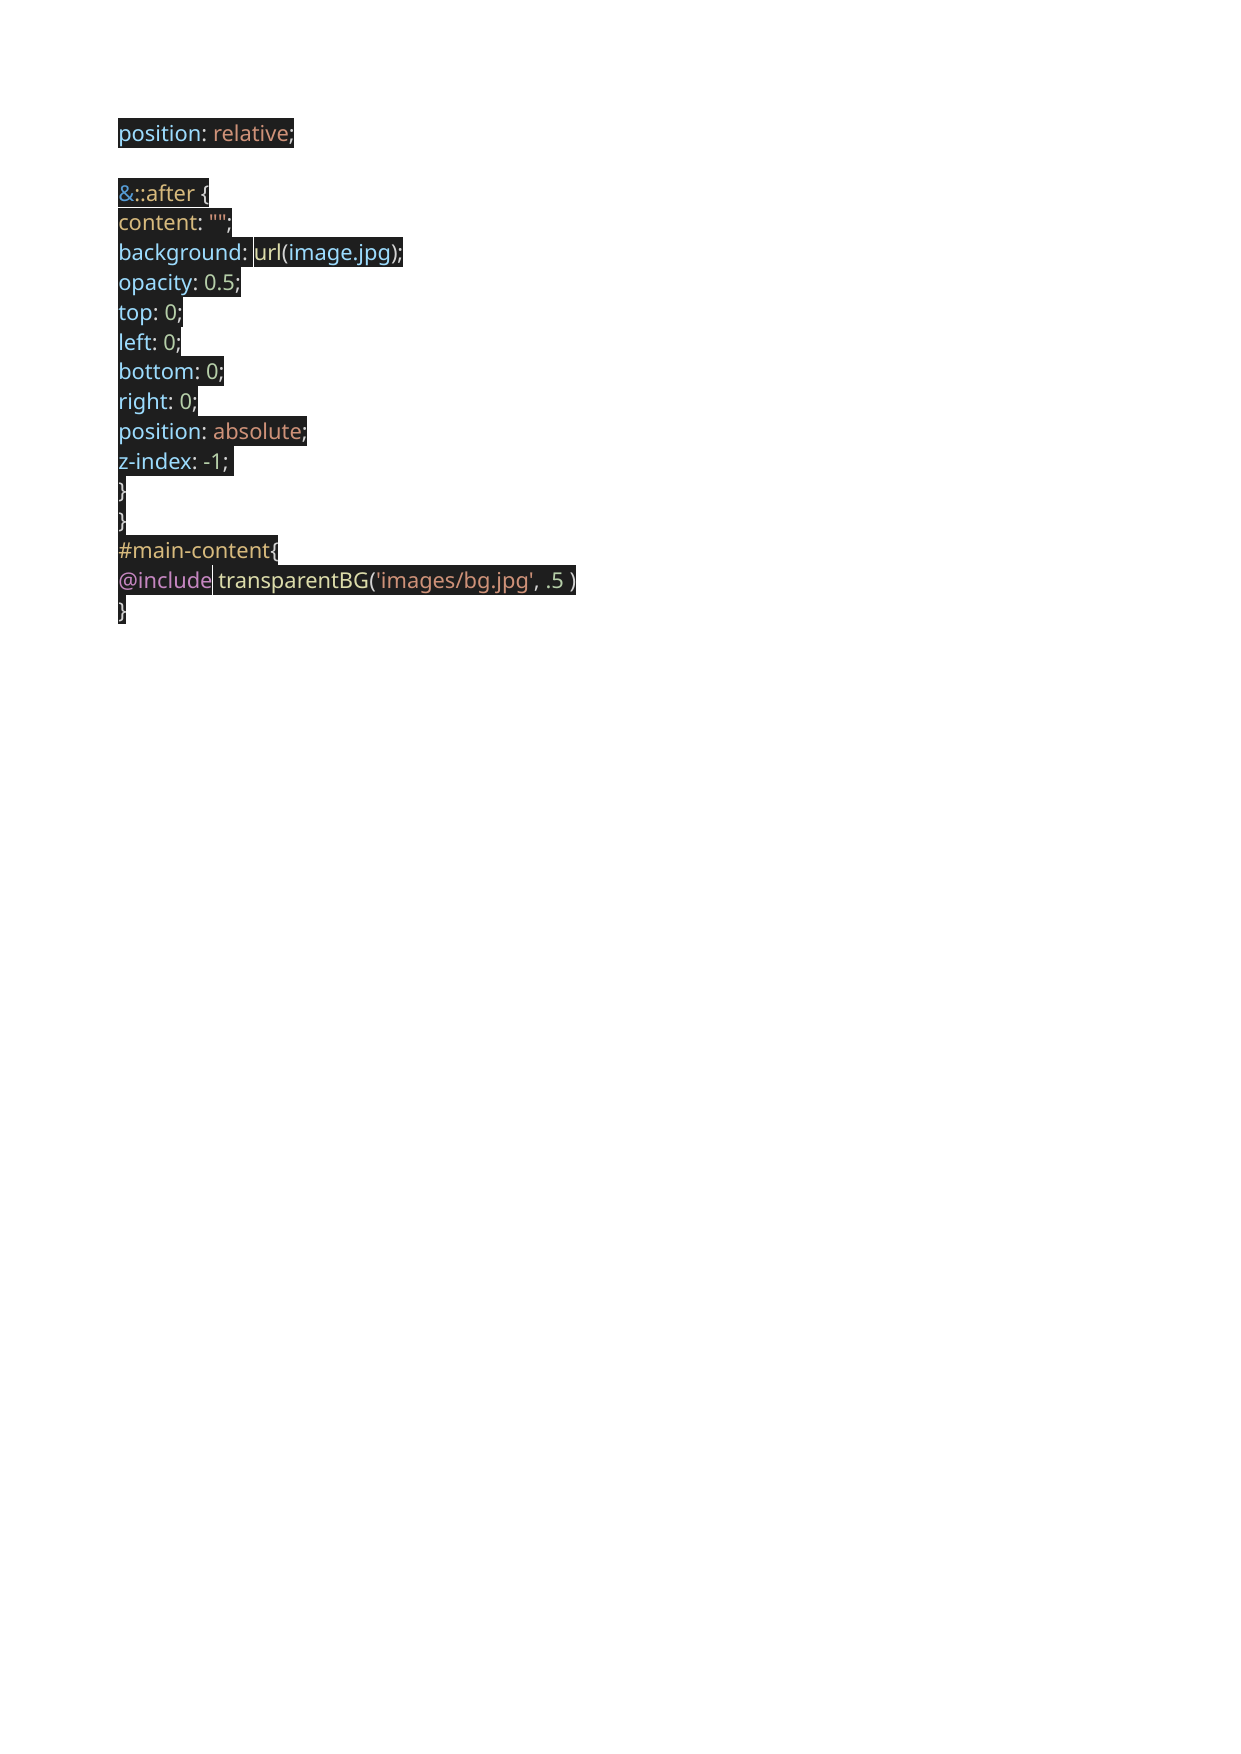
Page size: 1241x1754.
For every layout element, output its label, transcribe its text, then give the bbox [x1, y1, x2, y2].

text opacity: 0.5; [118, 267, 1122, 297]
text } [118, 595, 1122, 624]
text position: absolute; [118, 416, 1122, 446]
text content: ""; [118, 207, 1122, 237]
text #main-content{ [118, 535, 1122, 565]
text background: url(image.jpg); [118, 237, 1122, 267]
text left: 0; [118, 327, 1122, 356]
text } [118, 476, 1122, 505]
text } [118, 505, 1122, 535]
text &::after { [118, 178, 1122, 207]
text top: 0; [118, 297, 1122, 327]
text bottom: 0; [118, 356, 1122, 386]
text z-index: -1; [118, 446, 1122, 476]
text right: 0; [118, 386, 1122, 416]
text position: relative; [118, 118, 1122, 148]
text @include transparentBG('images/bg.jpg', .5 ) [118, 565, 1122, 595]
